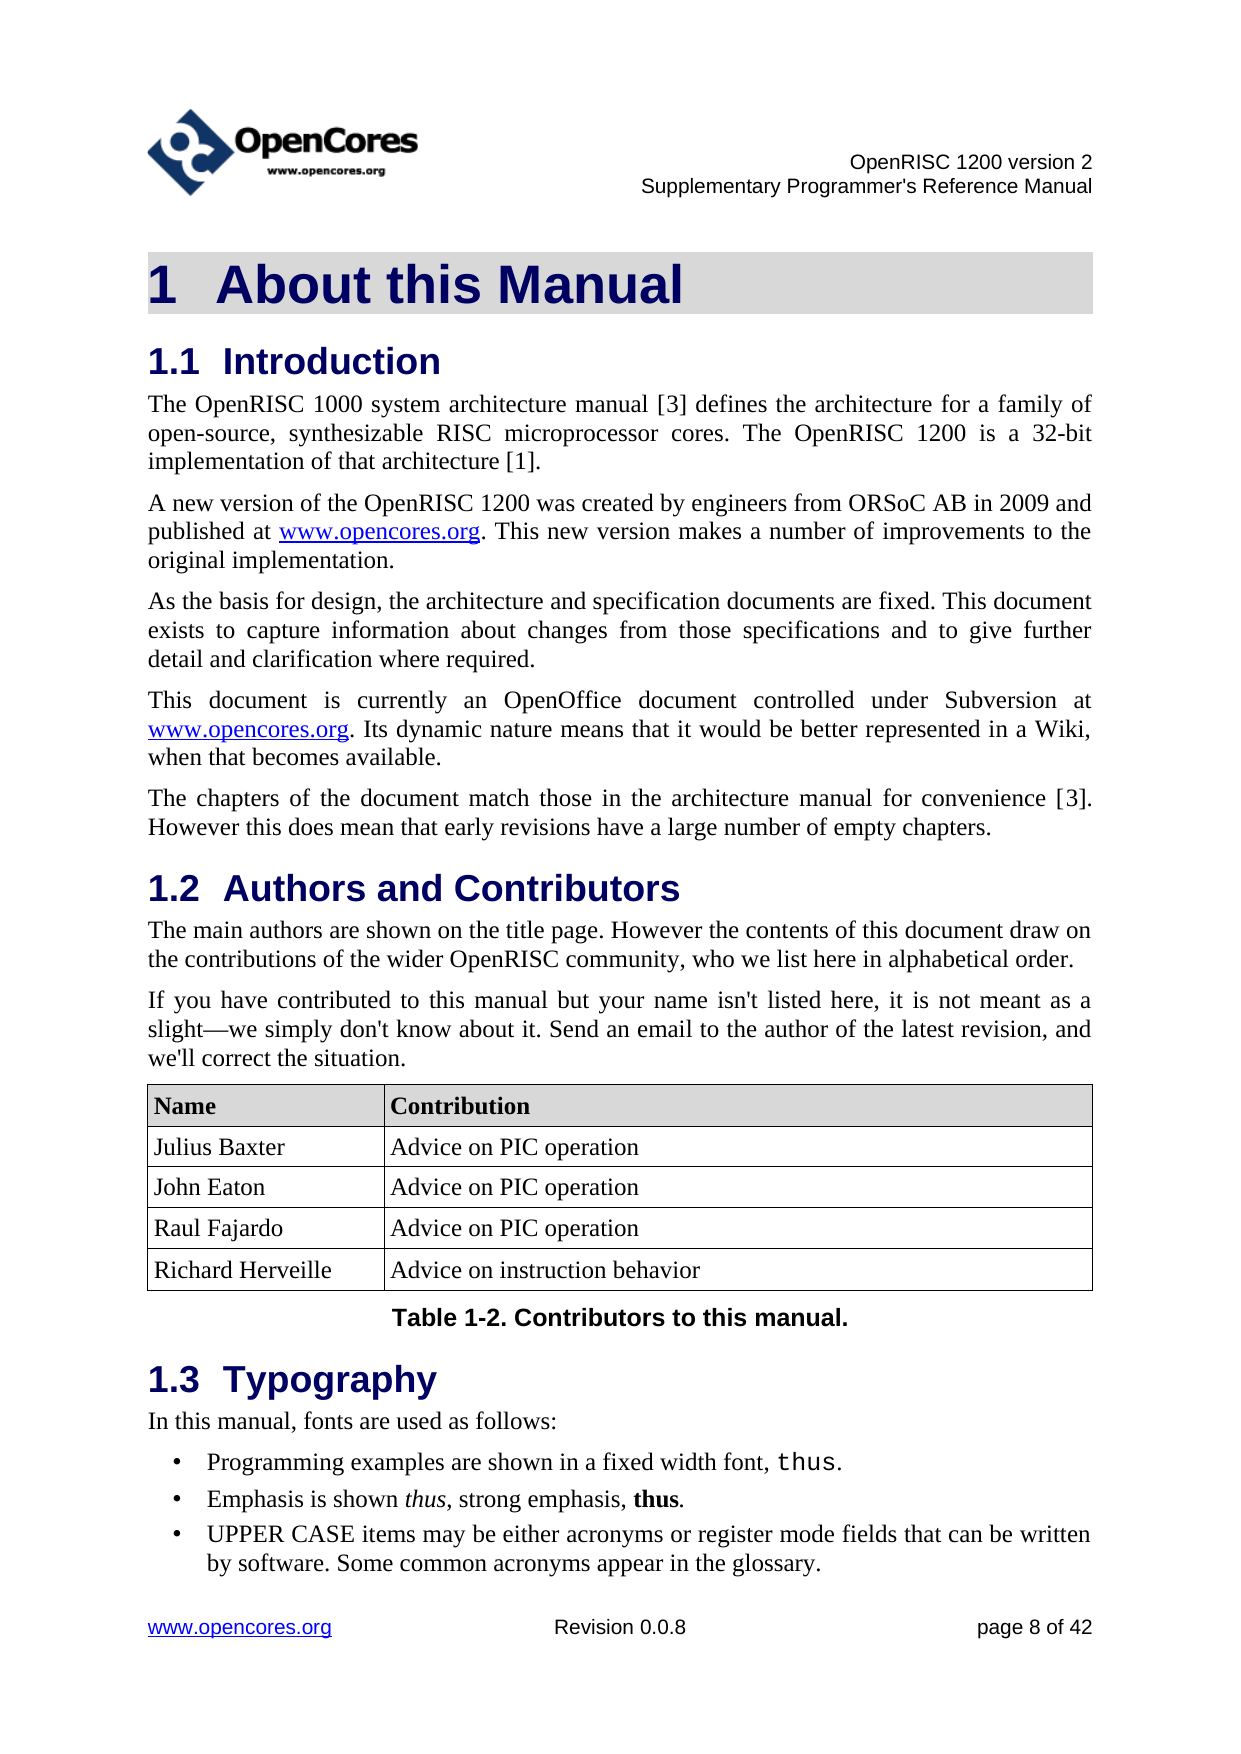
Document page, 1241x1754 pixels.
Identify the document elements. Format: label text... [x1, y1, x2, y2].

text The main authors are shown on the title page. However the contents of this document draw on the contributions of the wider OpenRISC community, who we list here in alphabetical order. [148, 915, 1093, 973]
picture [147, 109, 418, 196]
list Programming examples are shown in a fixed width font, thus. [177, 1447, 1093, 1478]
text The chapters of the document match those in the architecture manual for convenience [3]. However this does mean that early revisions have a large number of empty chapters. [148, 783, 1093, 841]
table_cell Raul Fajardo [148, 1208, 384, 1248]
subtitle About this Manual [148, 252, 1093, 314]
table_cell Julius Baxter [148, 1127, 384, 1166]
subtitle Typography [148, 1357, 1093, 1400]
table_cell Advice on PIC operation [385, 1127, 1092, 1166]
table_cell Advice on PIC operation [385, 1208, 1092, 1248]
table_cell John Eaton [148, 1167, 384, 1207]
list Emphasis is shown thus, strong emphasis, thus. [177, 1484, 1093, 1513]
text A new version of the OpenRISC 1200 was created by engineers from ORSoC AB in 2009 and published at www.opencores.org. This new version makes a number of improvements to the original implementation. [148, 488, 1093, 574]
table_cell Advice on instruction behavior [385, 1249, 1092, 1289]
text The OpenRISC 1000 system architecture manual [3] defines the architecture for a family of open-source, synthesizable RISC microprocessor cores. The OpenRISC 1200 is a 32-bit implementation of that architecture [1]. [148, 389, 1093, 475]
table_cell Richard Herveille [148, 1249, 384, 1289]
text This document is currently an OpenOffice document controlled under Subversion at www.opencores.org. Its dynamic nature means that it would be better represented in a Wiki, when that becomes available. [148, 685, 1093, 771]
table_cell Advice on PIC operation [385, 1167, 1092, 1207]
table_header Contribution [385, 1085, 1092, 1126]
text As the basis for design, the architecture and specification documents are fixed. This document exists to capture information about changes from those specifications and to give further detail and clarification where required. [148, 586, 1093, 672]
table_header Name [148, 1085, 384, 1126]
text If you have contributed to this manual but your name isn't listed here, it is not meant as a slight―we simply don't know about it. Send an email to the author of the latest revision, and we'll correct the situation. [148, 985, 1093, 1072]
text Table 1‑2. Contributors to this manual. [148, 1303, 1093, 1332]
list UPPER CASE items may be either acronyms or register mode fields that can be written by software. Some common acronyms appear in the glossary. [177, 1519, 1093, 1577]
subtitle Authors and Contributors [148, 866, 1093, 909]
subtitle Introduction [148, 339, 1093, 383]
text In this manual, fonts are used as follows: [148, 1406, 1093, 1435]
